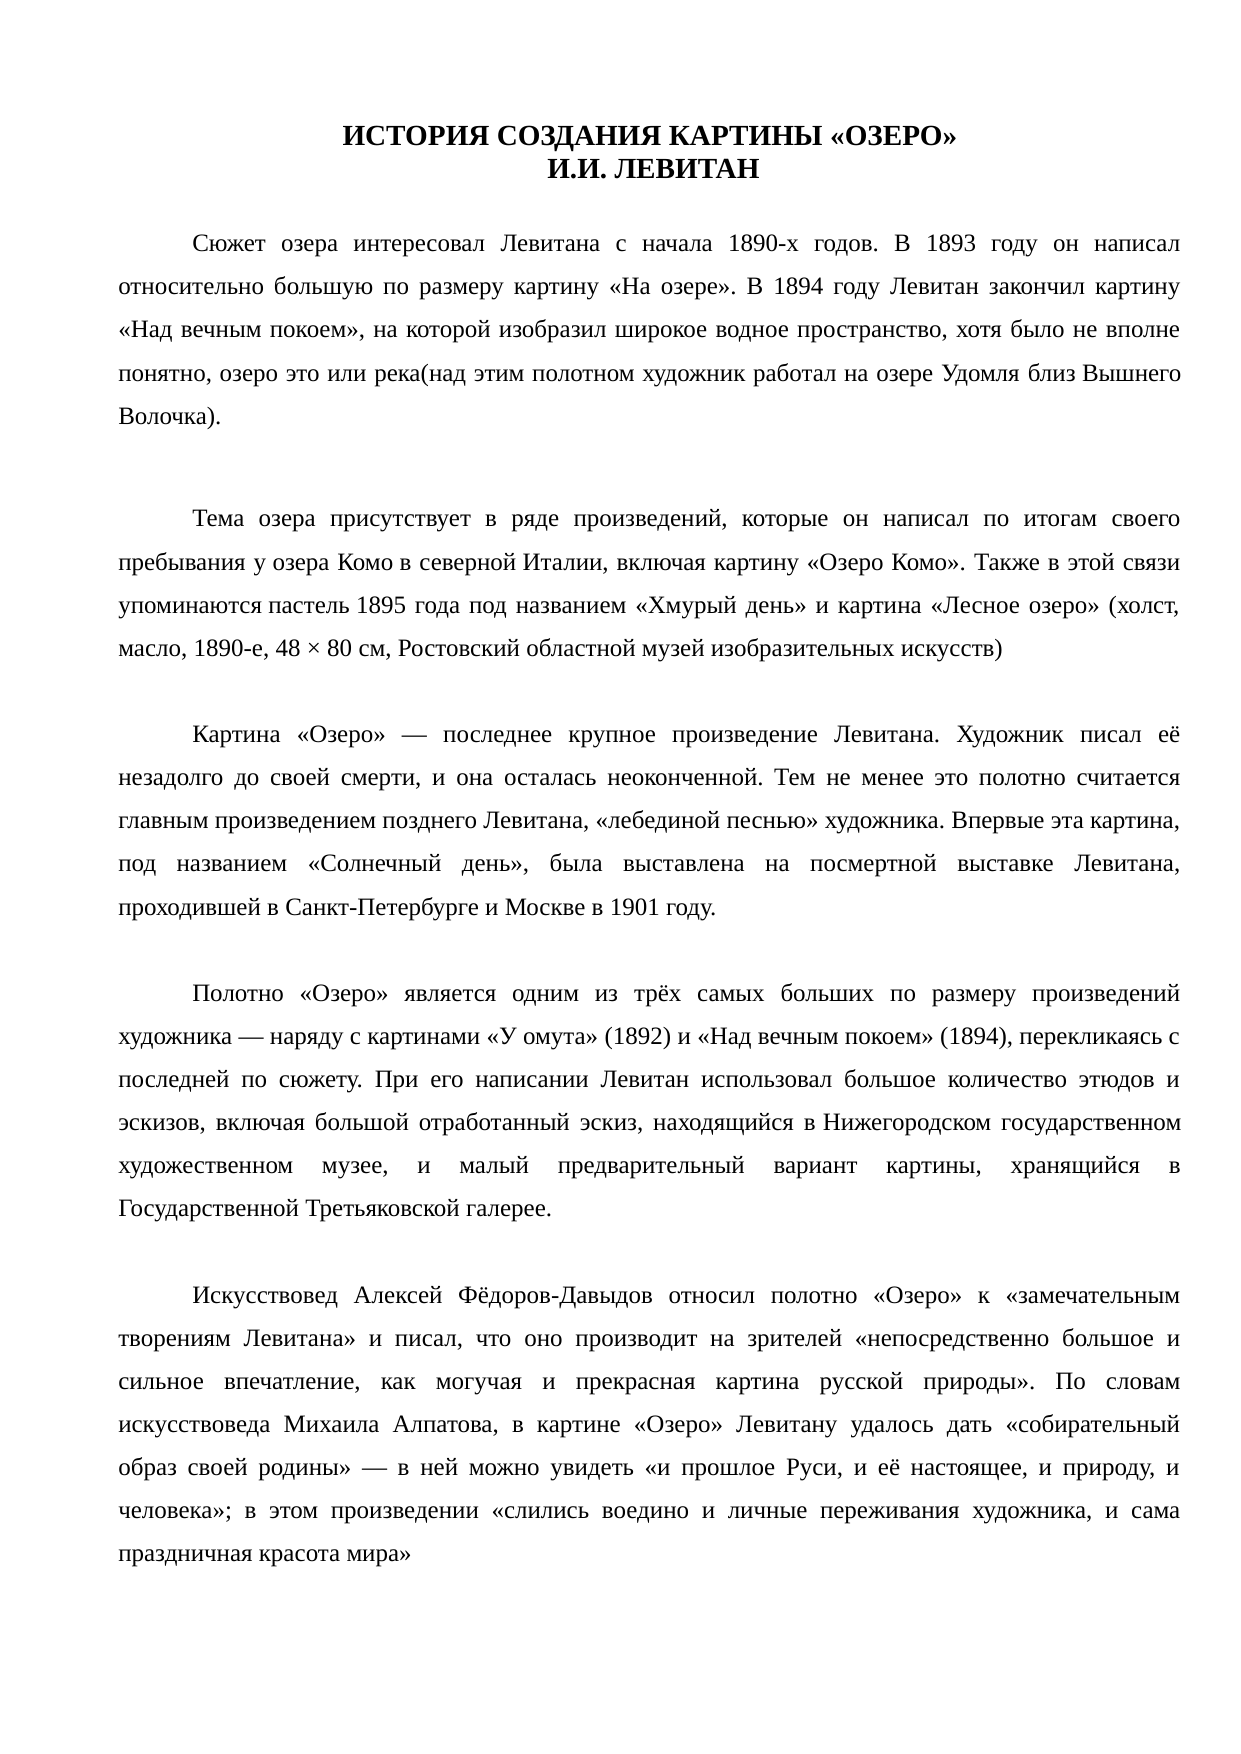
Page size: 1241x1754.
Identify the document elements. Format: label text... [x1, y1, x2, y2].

text Тема озера присутствует в ряде произведений, которые он написал по итогам своего пребывания у озера Комо в северной Италии, включая картину «Озеро Комо». Также в этой связи упоминаются пастель 1895 года под названием «Хмурый день» и картина «Лесное озеро» (холст, масло, 1890-е, 48 × 80 см, Ростовский областной музей изобразительных искусств) [118, 503, 1181, 662]
subtitle ИСТОРИЯ СОЗДАНИЯ КАРТИНЫ «ОЗЕРО» [118, 118, 1181, 152]
text Искусствовед Алексей Фёдоров-Давыдов относил полотно «Озеро» к «замечательным творениям Левитана» и писал, что оно производит на зрителей «непосредственно большое и сильное впечатление, как могучая и прекрасная картина русской природы». По словам искусствоведа Михаила Алпатова, в картине «Озеро» Левитану удалось дать «собирательный образ своей родины» — в ней можно увидеть «и прошлое Руси, и её настоящее, и природу, и человека»; в этом произведении «слились воедино и личные переживания художника, и сама праздничная красота мира» [118, 1280, 1181, 1567]
subtitle И.И. ЛЕВИТАН [118, 152, 1181, 185]
text Полотно «Озеро» является одним из трёх самых больших по размеру произведений художника — наряду с картинами «У омута» (1892) и «Над вечным покоем» (1894), перекликаясь с последней по сюжету. При его написании Левитан использовал большое количество этюдов и эскизов, включая большой отработанный эскиз, находящийся в Нижегородском государственном художественном музее, и малый предварительный вариант картины, хранящийся в Государственной Третьяковской галерее. [118, 978, 1181, 1222]
text Сюжет озера интересовал Левитана с начала 1890-х годов. В 1893 году он написал относительно большую по размеру картину «На озере». В 1894 году Левитан закончил картину «Над вечным покоем», на которой изобразил широкое водное пространство, хотя было не вполне понятно, озеро это или река(над этим полотном художник работал на озере Удомля близ Вышнего Волочка). [118, 228, 1181, 429]
text Картина «Озеро» — последнее крупное произведение Левитана. Художник писал её незадолго до своей смерти, и она осталась неоконченной. Тем не менее это полотно считается главным произведением позднего Левитана, «лебединой песнью» художника. Впервые эта картина, под названием «Солнечный день», была выставлена на посмертной выставке Левитана, проходившей в Санкт-Петербурге и Москве в 1901 году. [118, 719, 1181, 920]
